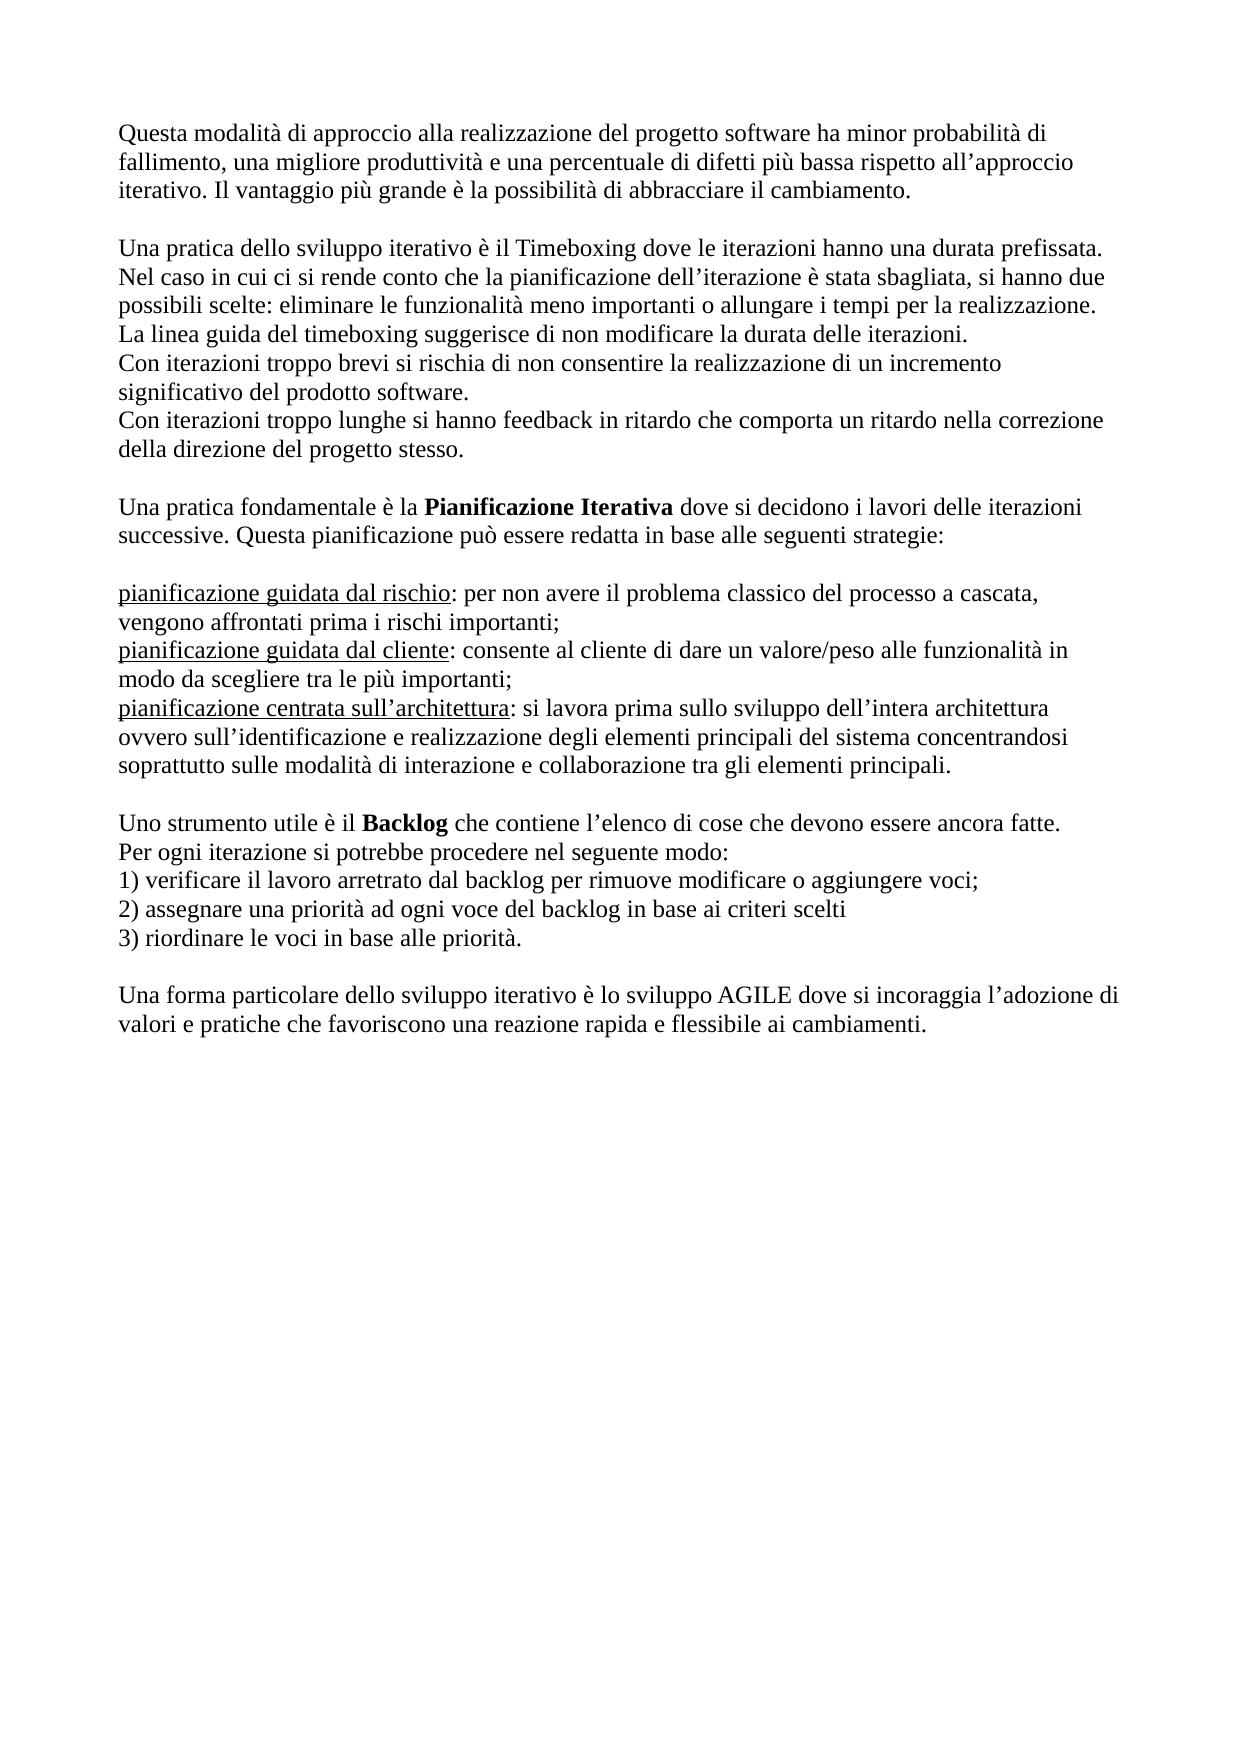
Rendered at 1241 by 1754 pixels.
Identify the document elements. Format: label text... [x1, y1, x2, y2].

text pianificazione centrata sull’architettura: si lavora prima sullo sviluppo dell’intera architettura ovvero sull’identificazione e realizzazione degli elementi principali del sistema concentrandosi soprattutto sulle modalità di interazione e collaborazione tra gli elementi principali. [118, 693, 1122, 779]
text Per ogni iterazione si potrebbe procedere nel seguente modo: [118, 837, 1122, 866]
text 2) assegnare una priorità ad ogni voce del backlog in base ai criteri scelti [118, 894, 1122, 923]
text Una forma particolare dello sviluppo iterativo è lo sviluppo AGILE dove si incoraggia l’adozione di valori e pratiche che favoriscono una reazione rapida e flessibile ai cambiamenti. [118, 981, 1122, 1038]
text Con iterazioni troppo lunghe si hanno feedback in ritardo che comporta un ritardo nella correzione della direzione del progetto stesso. [118, 406, 1122, 463]
text 1) verificare il lavoro arretrato dal backlog per rimuove modificare o aggiungere voci; [118, 866, 1122, 894]
text Uno strumento utile è il Backlog che contiene l’elenco di cose che devono essere ancora fatte. [118, 808, 1122, 837]
text 3) riordinare le voci in base alle priorità. [118, 923, 1122, 952]
text Una pratica dello sviluppo iterativo è il Timeboxing dove le iterazioni hanno una durata prefissata. Nel caso in cui ci si rende conto che la pianificazione dell’iterazione è stata sbagliata, si hanno due possibili scelte: eliminare le funzionalità meno importanti o allungare i tempi per la realizzazione. La linea guida del timeboxing suggerisce di non modificare la durata delle iterazioni. [118, 233, 1122, 348]
text Questa modalità di approccio alla realizzazione del progetto software ha minor probabilità di fallimento, una migliore produttività e una percentuale di difetti più bassa rispetto all’approccio iterativo. Il vantaggio più grande è la possibilità di abbracciare il cambiamento. [118, 118, 1122, 204]
text Una pratica fondamentale è la Pianificazione Iterativa dove si decidono i lavori delle iterazioni successive. Questa pianificazione può essere redatta in base alle seguenti strategie: [118, 492, 1122, 549]
text Con iterazioni troppo brevi si rischia di non consentire la realizzazione di un incremento significativo del prodotto software. [118, 348, 1122, 406]
text pianificazione guidata dal cliente: consente al cliente di dare un valore/peso alle funzionalità in modo da scegliere tra le più importanti; [118, 636, 1122, 693]
text pianificazione guidata dal rischio: per non avere il problema classico del processo a cascata, vengono affrontati prima i rischi importanti; [118, 578, 1122, 636]
